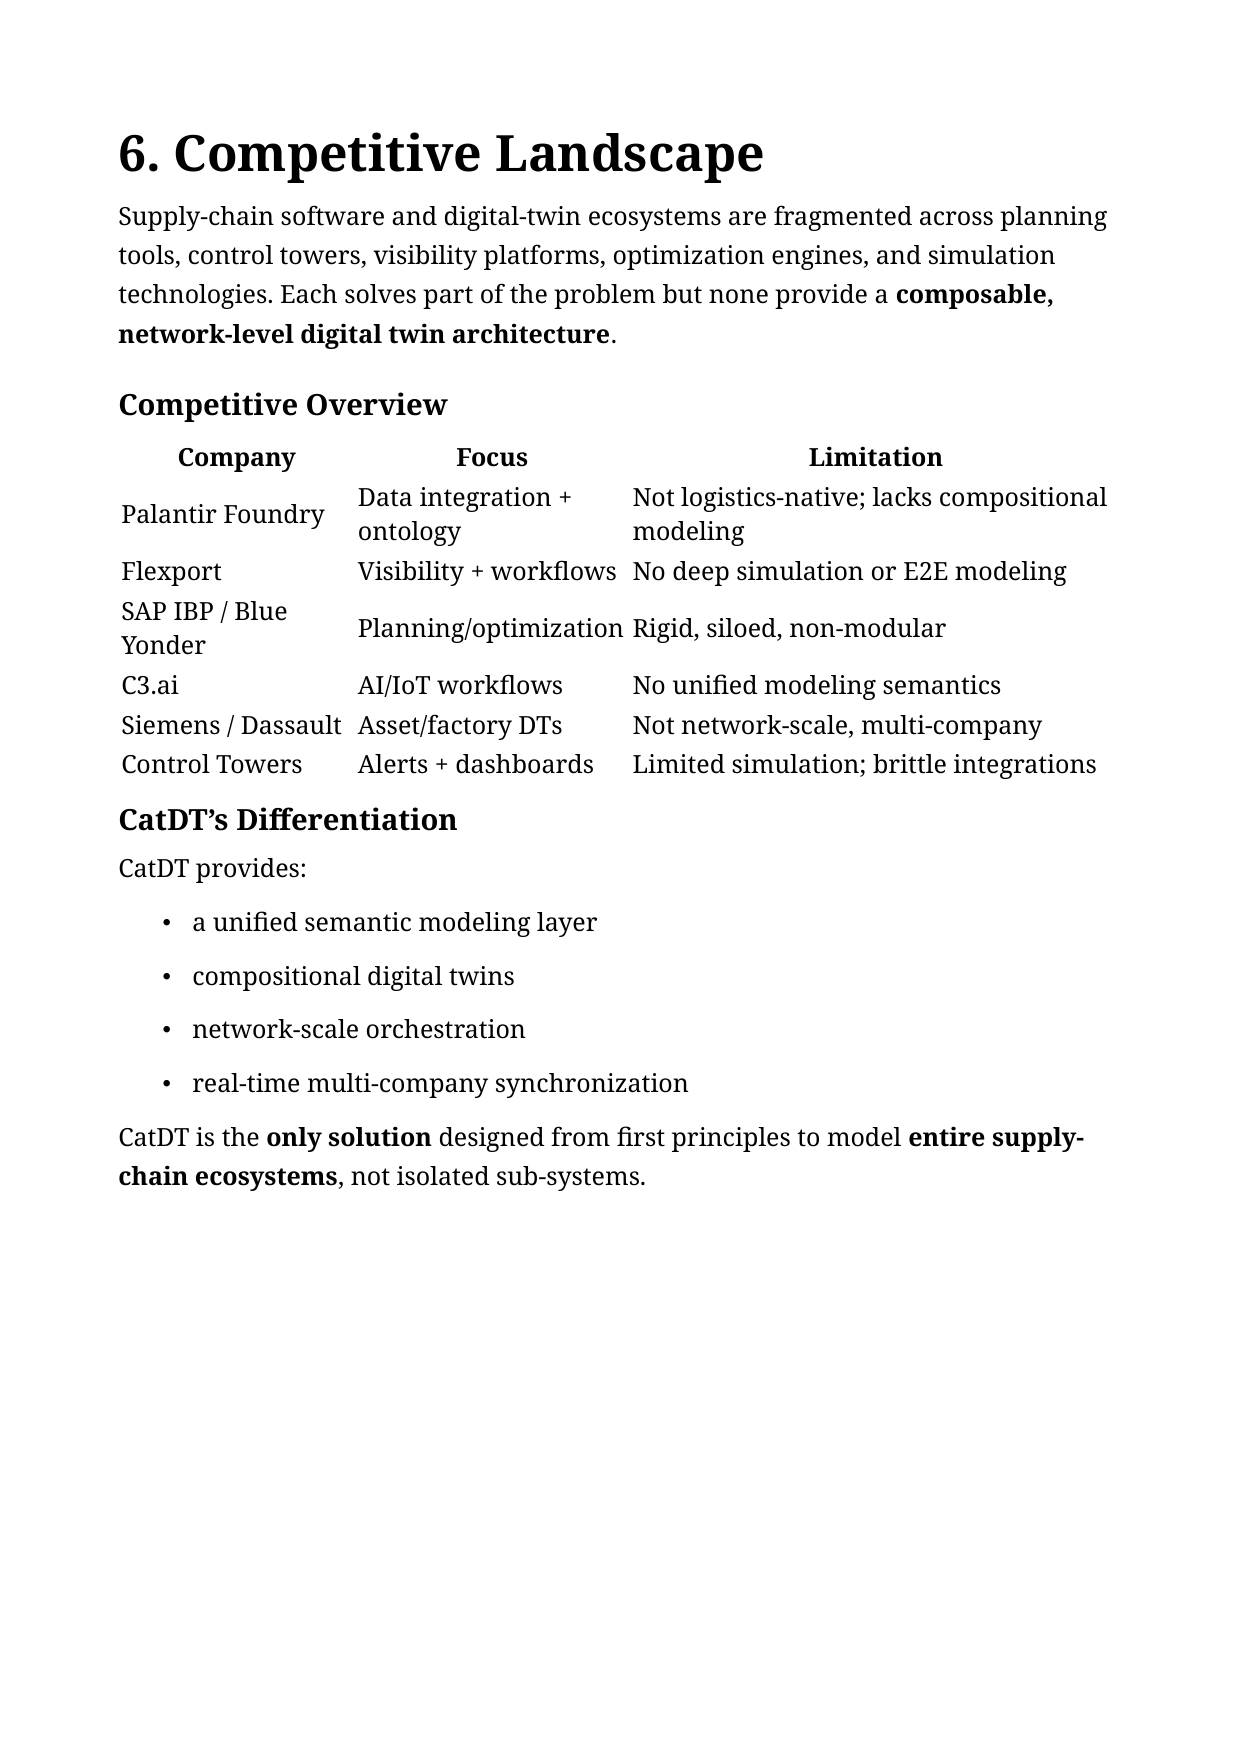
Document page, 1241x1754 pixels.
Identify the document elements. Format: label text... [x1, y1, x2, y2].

table_cell No deep simulation or E2E modeling [629, 551, 1122, 591]
list network-scale orchestration [162, 1012, 1122, 1046]
text CatDT is the only solution designed from first principles to model entire supply-chain ecosystems, not isolated sub-systems. [118, 1120, 1122, 1193]
table_cell Control Towers [118, 744, 355, 784]
list a unified semantic modeling layer [162, 905, 1122, 939]
table_cell Palantir Foundry [118, 477, 355, 551]
table_header Focus [355, 437, 629, 477]
table_cell No unified modeling semantics [629, 665, 1122, 704]
list real-time multi-company synchronization [162, 1066, 1122, 1100]
table_cell Siemens / Dassault [118, 704, 355, 744]
subtitle Competitive Overview [118, 384, 1122, 424]
table_cell C3.ai [118, 665, 355, 704]
table_cell Data integration + ontology [355, 477, 629, 551]
table_header Company [118, 437, 355, 477]
table_cell Asset/factory DTs [355, 704, 629, 744]
table_cell Visibility + workflows [355, 551, 629, 591]
table_header Limitation [629, 437, 1122, 477]
text Supply-chain software and digital-twin ecosystems are fragmented across planning tools, control towers, visibility platforms, optimization engines, and simulation technologies. Each solves part of the problem but none provide a composable, network-level digital twin architecture. [118, 199, 1122, 350]
table_cell SAP IBP / Blue Yonder [118, 591, 355, 664]
table_cell Limited simulation; brittle integrations [629, 744, 1122, 784]
table_cell AI/IoT workflows [355, 665, 629, 704]
subtitle CatDT’s Differentiation [118, 799, 1122, 838]
table_cell Flexport [118, 551, 355, 591]
table_cell Planning/optimization [355, 591, 629, 664]
table_cell Alerts + dashboards [355, 744, 629, 784]
text CatDT provides: [118, 851, 1122, 885]
subtitle 6. Competitive Landscape [118, 118, 1122, 186]
table_cell Not logistics-native; lacks compositional modeling [629, 477, 1122, 551]
table_cell Rigid, siloed, non-modular [629, 591, 1122, 664]
table_cell Not network-scale, multi-company [629, 704, 1122, 744]
list compositional digital twins [162, 958, 1122, 992]
